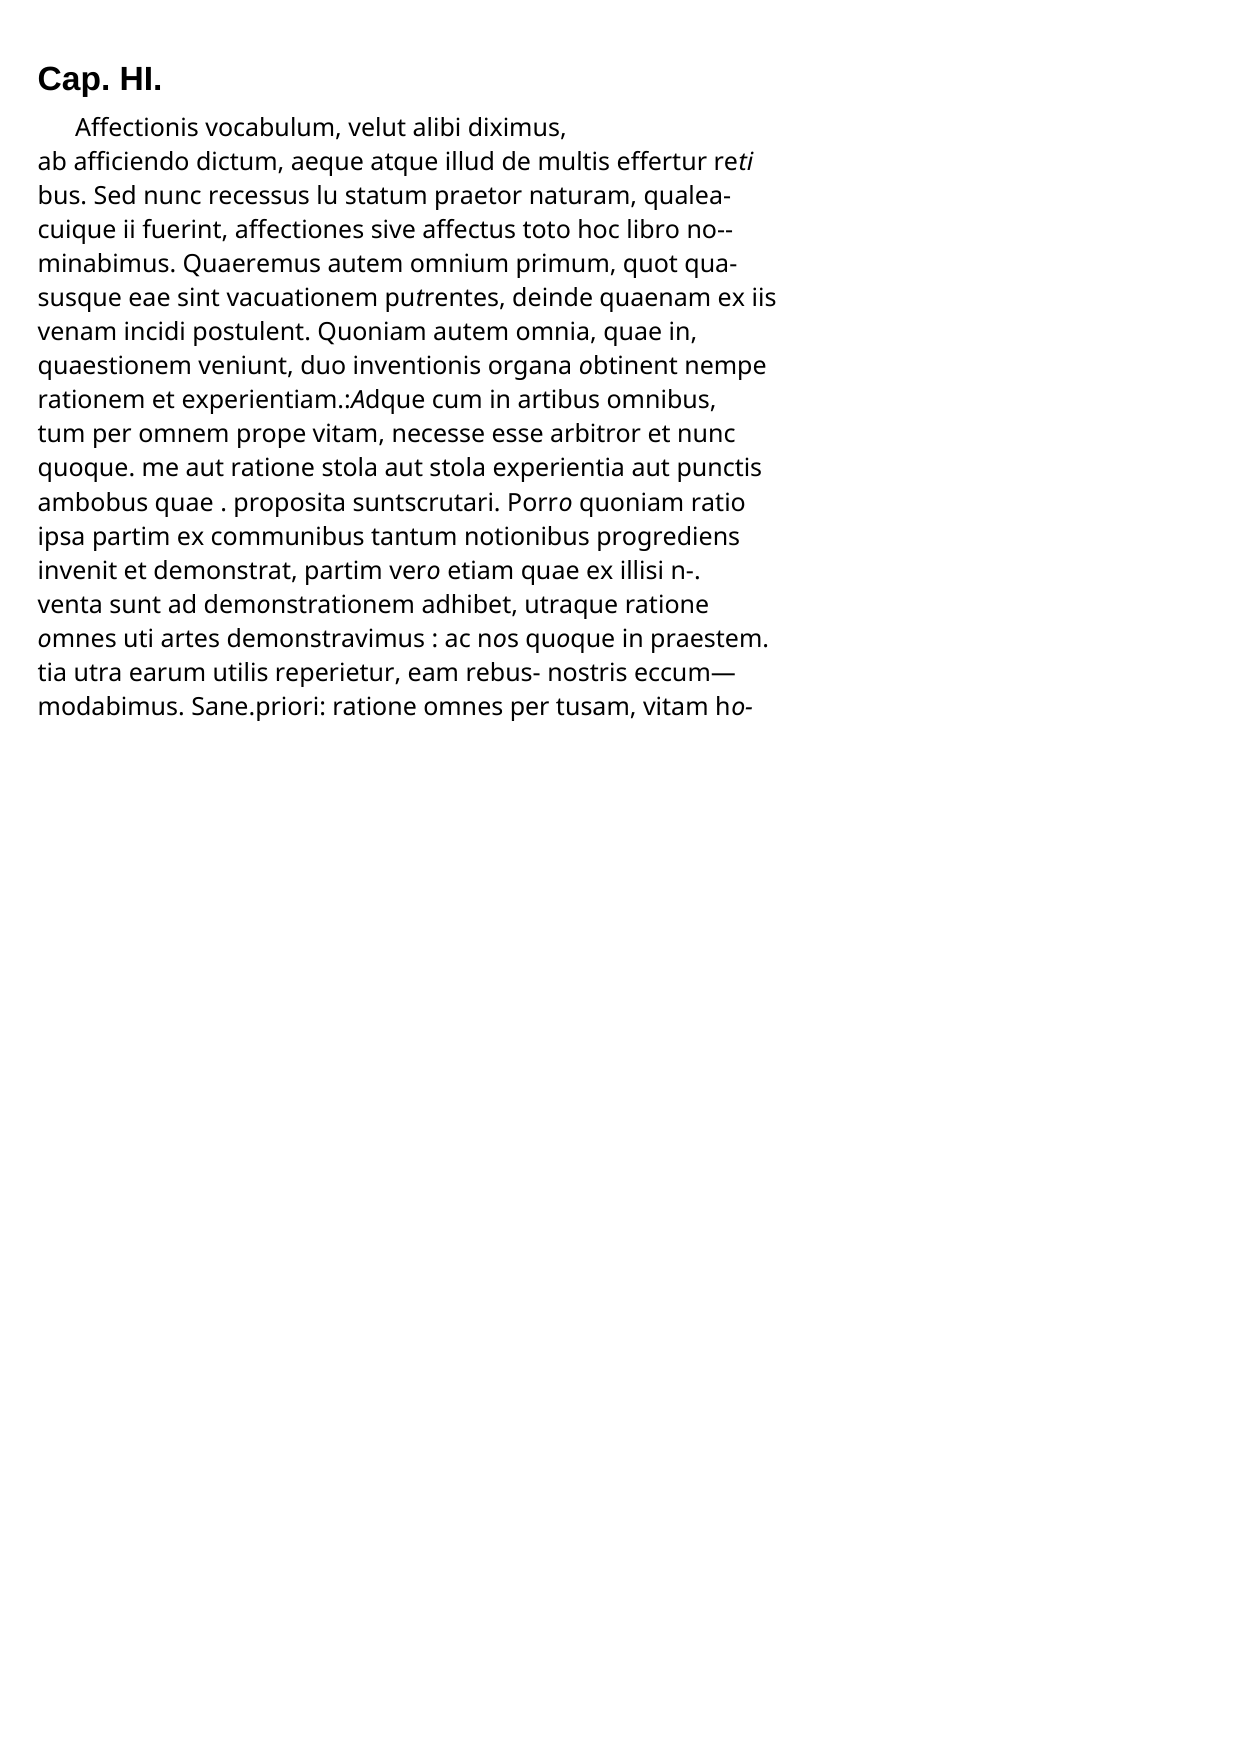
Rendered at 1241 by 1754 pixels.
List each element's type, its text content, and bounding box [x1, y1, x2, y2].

subtitle Cap. HI. [37, 58, 1203, 97]
text Affectionis vocabulum, velut alibi diximus, ab afficiendo dictum, aeque atque illud de multis effertur reti bus. Sed nunc recessus lu statum praetor naturam, qualea- cuique ii fuerint, affectiones sive affectus toto hoc libro no-- minabimus. Quaeremus autem omnium primum, quot qua- susque eae sint vacuationem putrentes, deinde quaenam ex iis venam incidi postulent. Quoniam autem omnia, quae in, quaestionem veniunt, duo inventionis organa obtinent nempe rationem et experientiam.:Adque cum in artibus omnibus, tum per omnem prope vitam, necesse esse arbitror et nunc quoque. me aut ratione stola aut stola experientia aut punctis ambobus quae . proposita suntscrutari. Porro quoniam ratio ipsa partim ex communibus tantum notionibus progrediens invenit et demonstrat, partim vero etiam quae ex illisi n-. venta sunt ad demonstrationem adhibet, utraque ratione omnes uti artes demonstravimus : ac nos quoque in praestem. tia utra earum utilis reperietur, eam rebus- nostris eccum— modabimus. Sane.priori: ratione omnes per tusam, vitam ho- [37, 109, 1203, 723]
